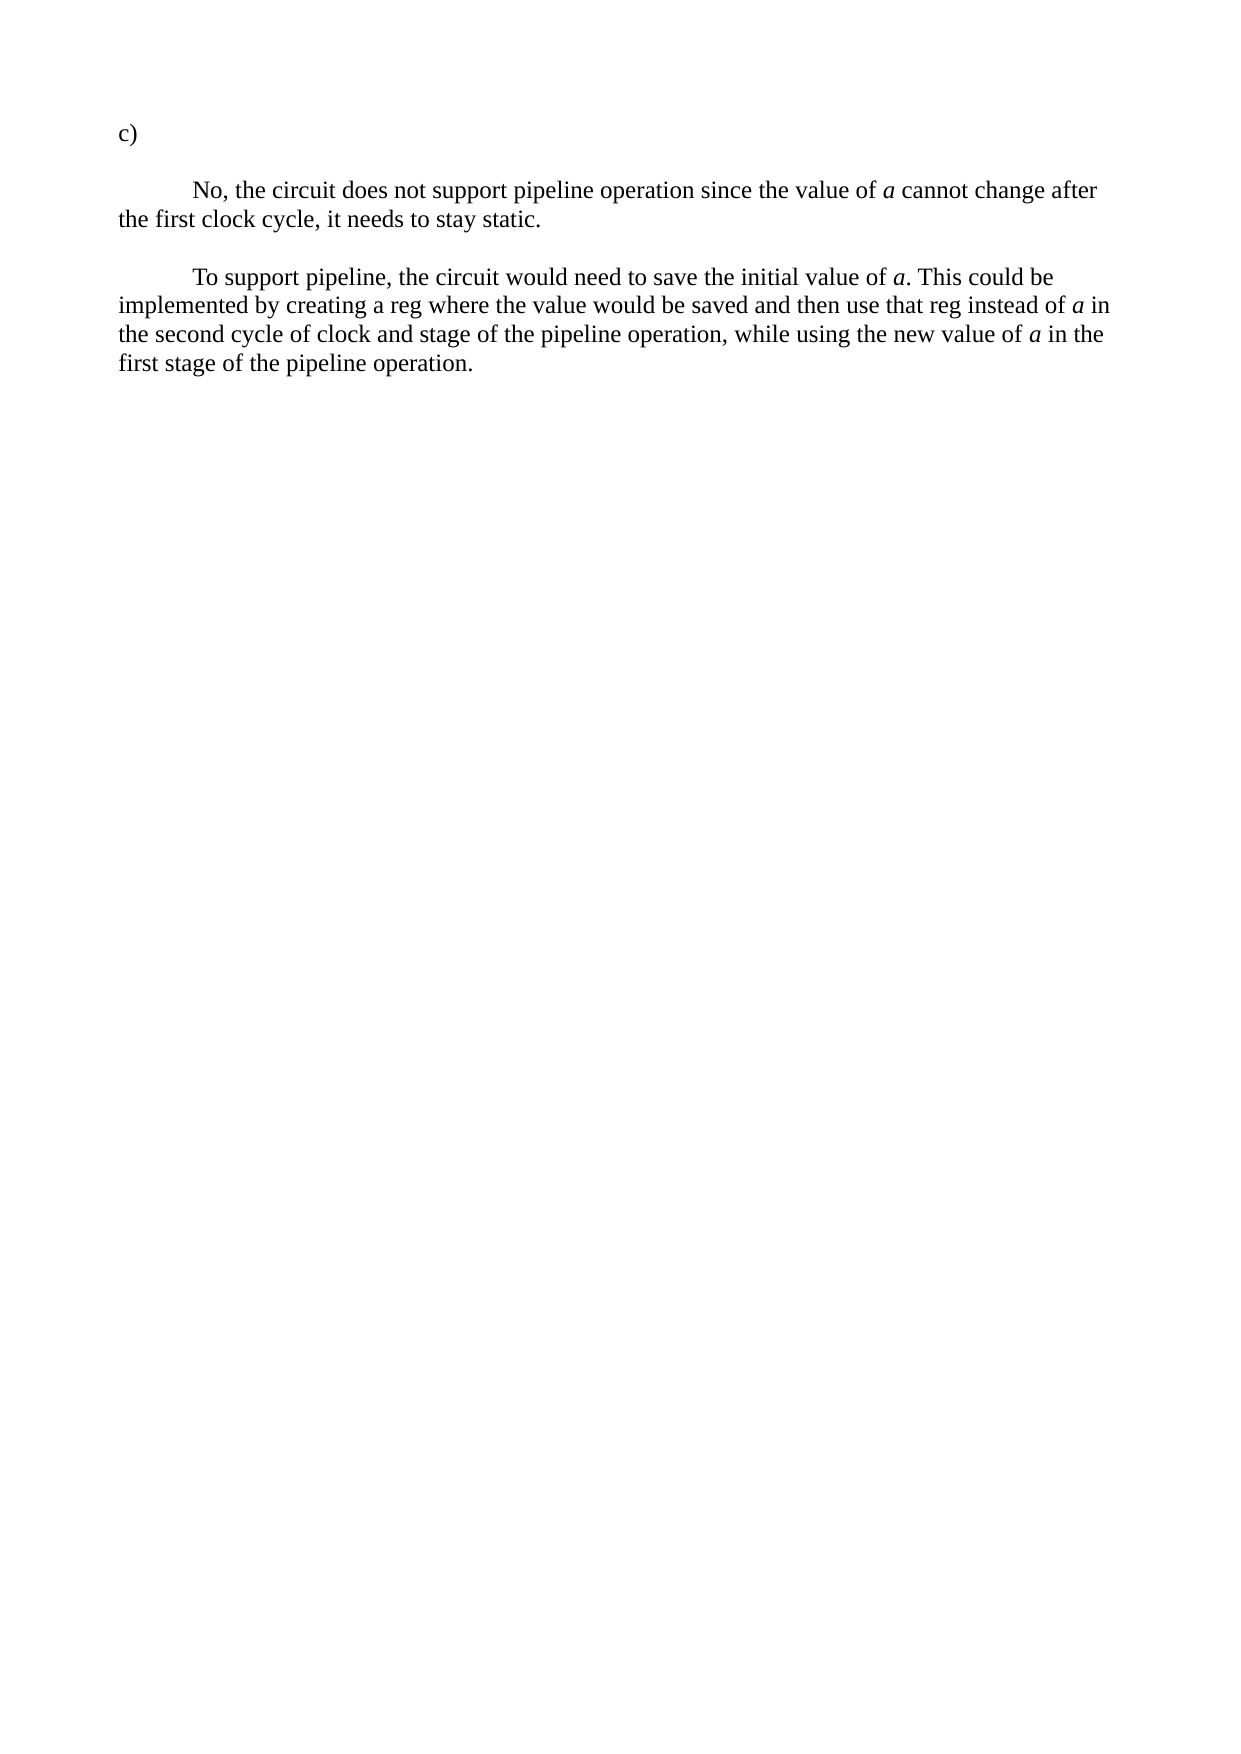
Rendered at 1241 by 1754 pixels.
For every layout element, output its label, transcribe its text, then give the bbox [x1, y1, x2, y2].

text To support pipeline, the circuit would need to save the initial value of a. This could be implemented by creating a reg where the value would be saved and then use that reg instead of a in the second cycle of clock and stage of the pipeline operation, while using the new value of a in the first stage of the pipeline operation. [118, 262, 1122, 377]
text No, the circuit does not support pipeline operation since the value of a cannot change after the first clock cycle, it needs to stay static. [118, 176, 1122, 233]
text c) [118, 118, 1122, 147]
